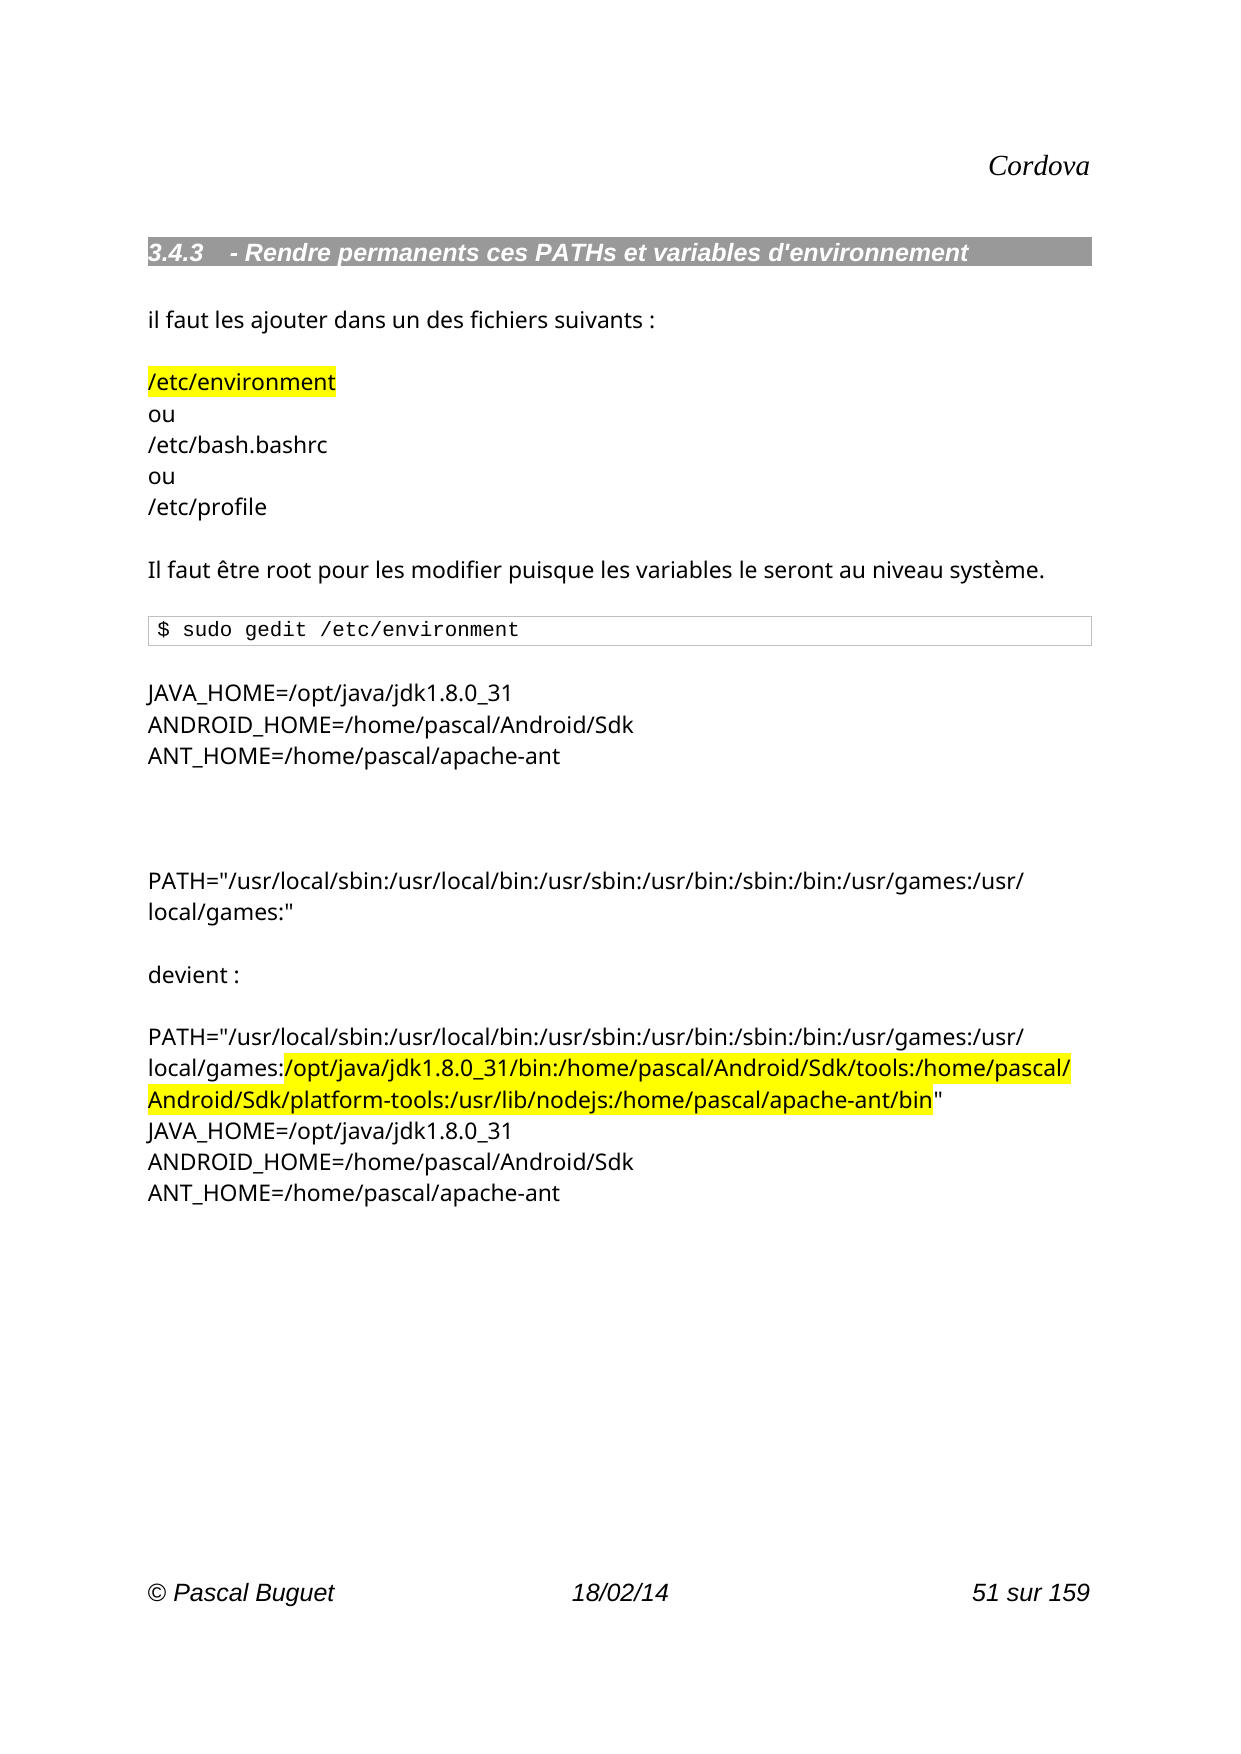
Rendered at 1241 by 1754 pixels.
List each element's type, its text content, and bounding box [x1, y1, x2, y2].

text JAVA_HOME=/opt/java/jdk1.8.0_31 [148, 677, 1092, 709]
text devient : [148, 959, 1092, 990]
text il faut les ajouter dans un des fichiers suivants : [148, 304, 1092, 335]
text PATH="/usr/local/sbin:/usr/local/bin:/usr/sbin:/usr/bin:/sbin:/bin:/usr/games:/usr/local/games:" [148, 865, 1092, 927]
text /etc/bash.bashrc [148, 429, 1092, 460]
text ou [148, 397, 1092, 429]
text ANDROID_HOME=/home/pascal/Android/Sdk [148, 709, 1092, 740]
text /etc/environment [148, 366, 1092, 397]
text PATH="/usr/local/sbin:/usr/local/bin:/usr/sbin:/usr/bin:/sbin:/bin:/usr/games:/usr/local/games:/opt/java/jdk1.8.0_31/bin:/home/pascal/Android/Sdk/tools:/home/pascal/Android/Sdk/platform-tools:/usr/lib/nodejs:/home/pascal/apache-ant/bin" [148, 1021, 1092, 1115]
text JAVA_HOME=/opt/java/jdk1.8.0_31 [148, 1115, 1092, 1146]
text ANDROID_HOME=/home/pascal/Android/Sdk [148, 1146, 1092, 1177]
text ou [148, 460, 1092, 491]
subtitle - Rendre permanents ces PATHs et variables d'environnement [148, 237, 1092, 266]
text ANT_HOME=/home/pascal/apache-ant [148, 740, 1092, 771]
text ANT_HOME=/home/pascal/apache-ant [148, 1177, 1092, 1209]
text $ sudo gedit /etc/environment [149, 617, 1091, 645]
text /etc/profile [148, 491, 1092, 522]
text Il faut être root pour les modifier puisque les variables le seront au niveau système. [148, 554, 1092, 585]
